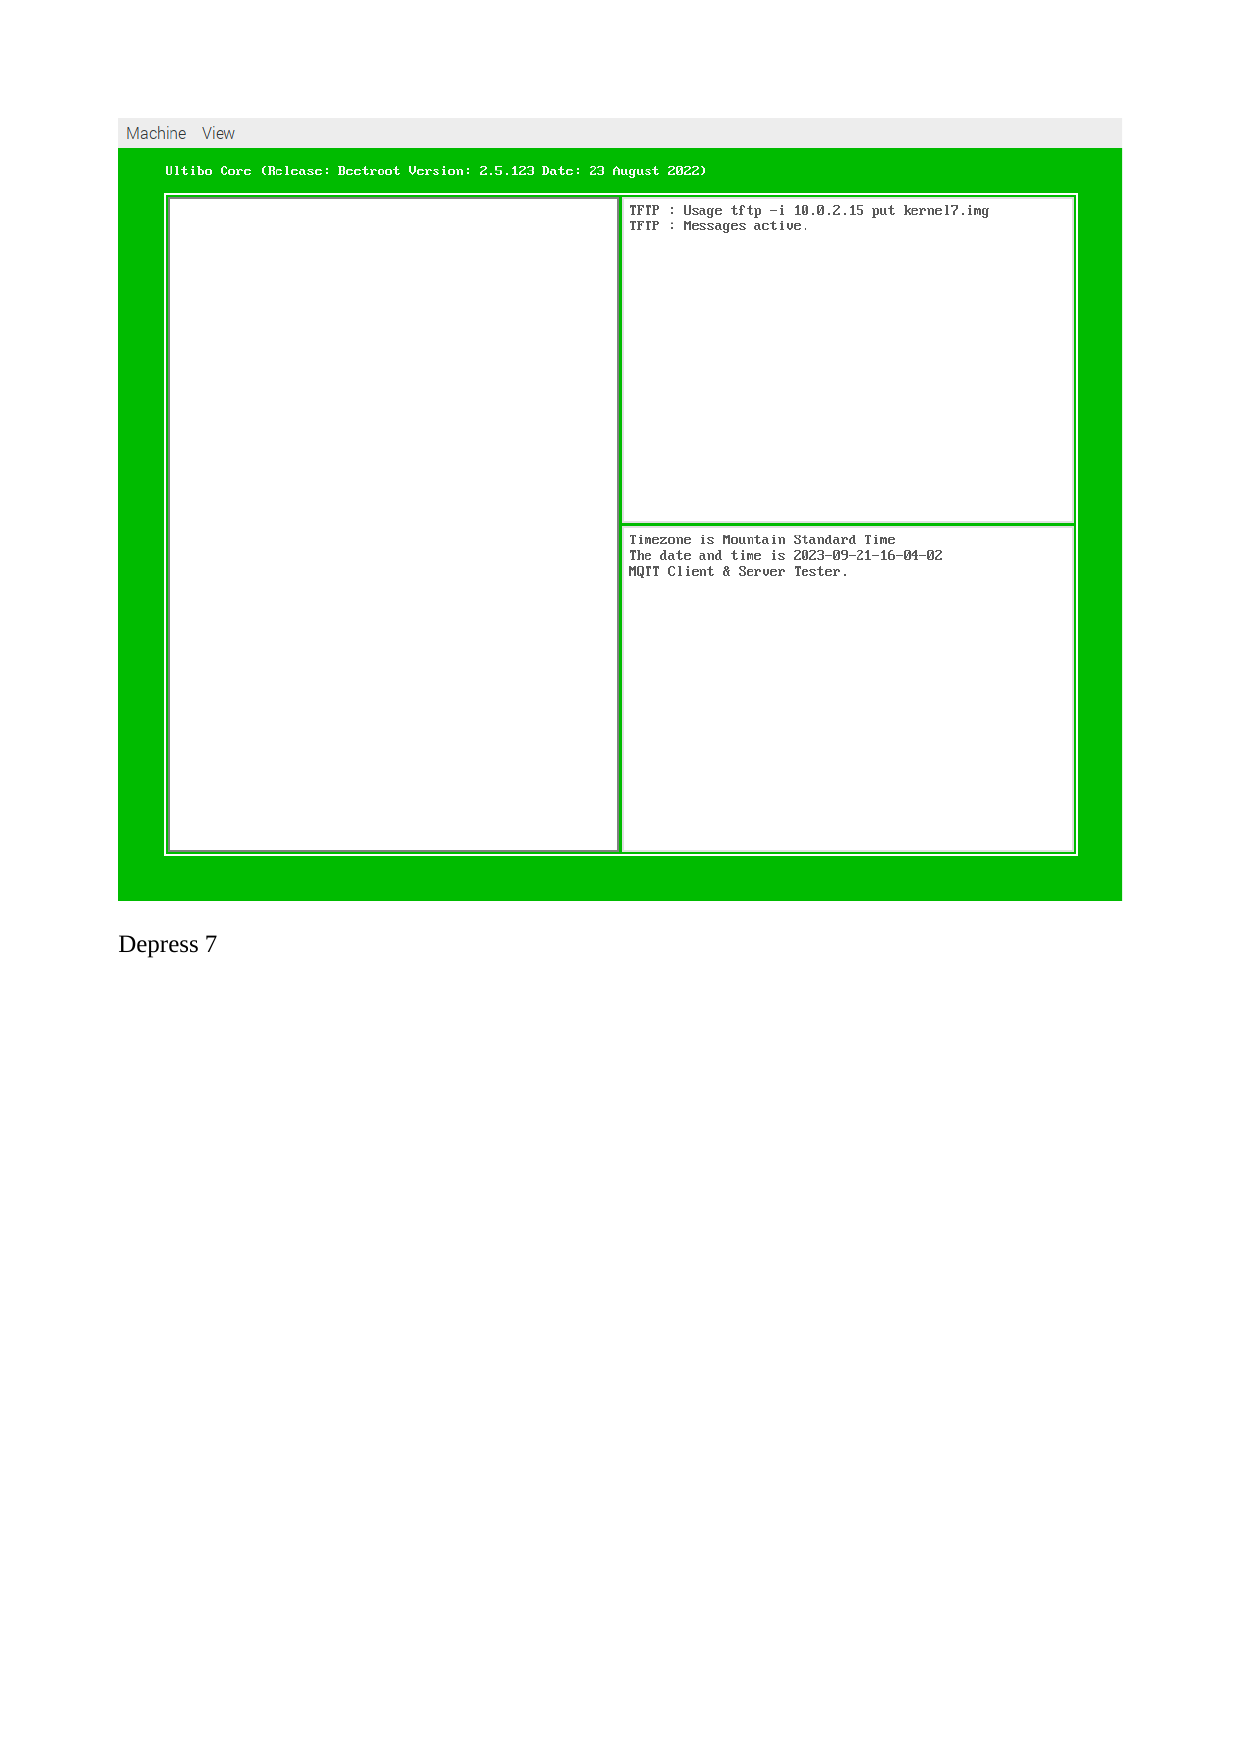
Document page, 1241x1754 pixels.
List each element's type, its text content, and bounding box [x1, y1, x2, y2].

text Depress 7 [118, 929, 1122, 958]
picture [118, 118, 1123, 901]
